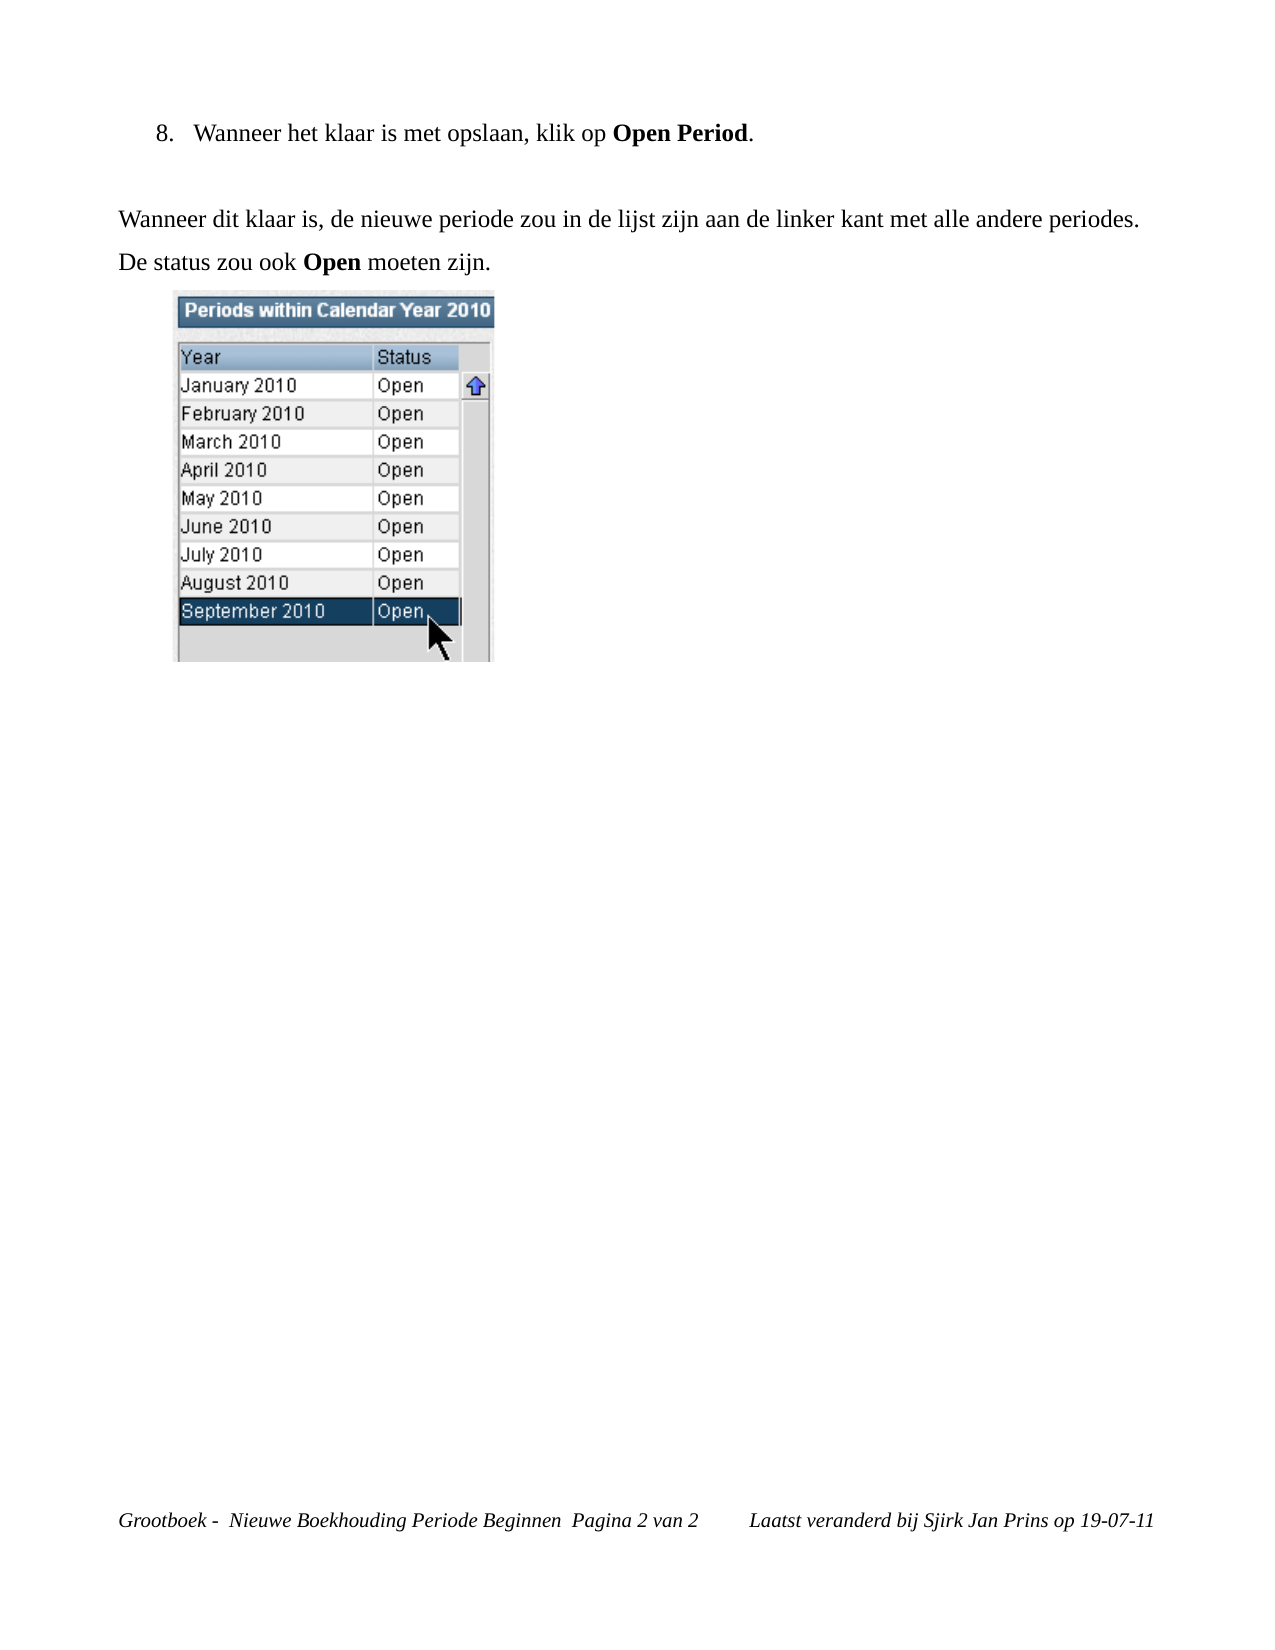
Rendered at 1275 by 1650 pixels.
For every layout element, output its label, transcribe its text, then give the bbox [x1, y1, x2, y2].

text Wanneer dit klaar is, de nieuwe periode zou in de lijst zijn aan de linker kant met alle andere periodes. De status zou ook Open moeten zijn. [118, 204, 1157, 276]
list Wanneer het klaar is met opslaan, klik op Open Period. [156, 118, 1157, 147]
picture [172, 290, 495, 662]
